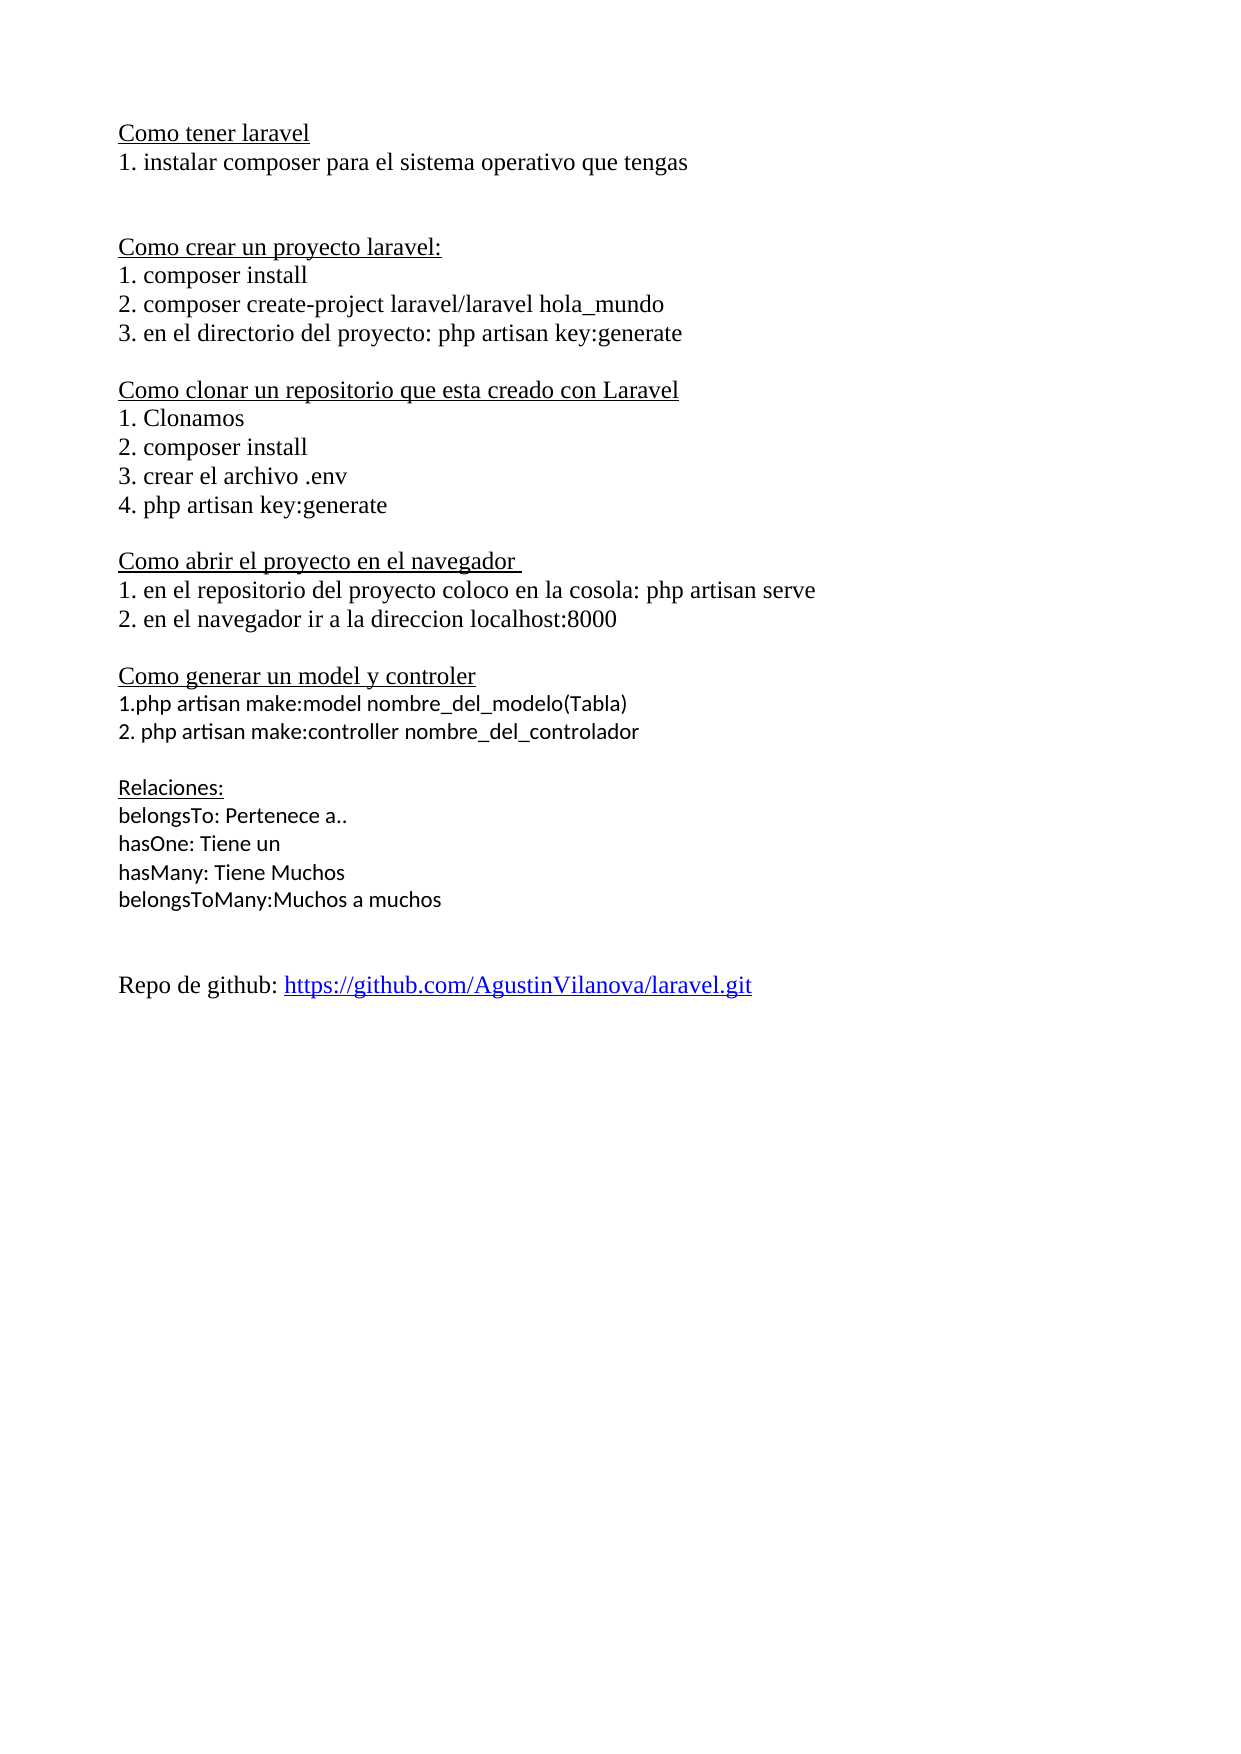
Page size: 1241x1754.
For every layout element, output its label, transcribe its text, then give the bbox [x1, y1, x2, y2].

text hasMany: Tiene Muchos [118, 858, 1122, 886]
text 4. php artisan key:generate [118, 490, 1122, 518]
text belongsToMany:Muchos a muchos [118, 886, 1122, 914]
text Como tener laravel [118, 118, 1122, 147]
text hasOne: Tiene un [118, 829, 1122, 858]
text 2. composer create-project laravel/laravel hola_mundo [118, 289, 1122, 318]
text belongsTo: Pertenece a.. [118, 802, 1122, 829]
text 1. Clonamos [118, 403, 1122, 432]
text Relaciones: [118, 773, 1122, 802]
text 1. composer install [118, 260, 1122, 289]
text 2. composer install [118, 432, 1122, 461]
text 3. crear el archivo .env [118, 461, 1122, 490]
text Como generar un model y controler [118, 661, 1122, 689]
text Repo de github: https://github.com/AgustinVilanova/laravel.git [118, 970, 1122, 998]
text 1. en el repositorio del proyecto coloco en la cosola: php artisan serve [118, 575, 1122, 604]
text Como crear un proyecto laravel: [118, 232, 1122, 260]
text 2. php artisan make:controller nombre_del_controlador [118, 717, 1122, 746]
text 1.php artisan make:model nombre_del_modelo(Tabla) [118, 689, 1122, 717]
text 2. en el navegador ir a la direccion localhost:8000 [118, 604, 1122, 633]
text Como abrir el proyecto en el navegador [118, 546, 1122, 575]
text 1. instalar composer para el sistema operativo que tengas [118, 147, 1122, 176]
text Como clonar un repositorio que esta creado con Laravel [118, 375, 1122, 403]
text 3. en el directorio del proyecto: php artisan key:generate [118, 318, 1122, 347]
